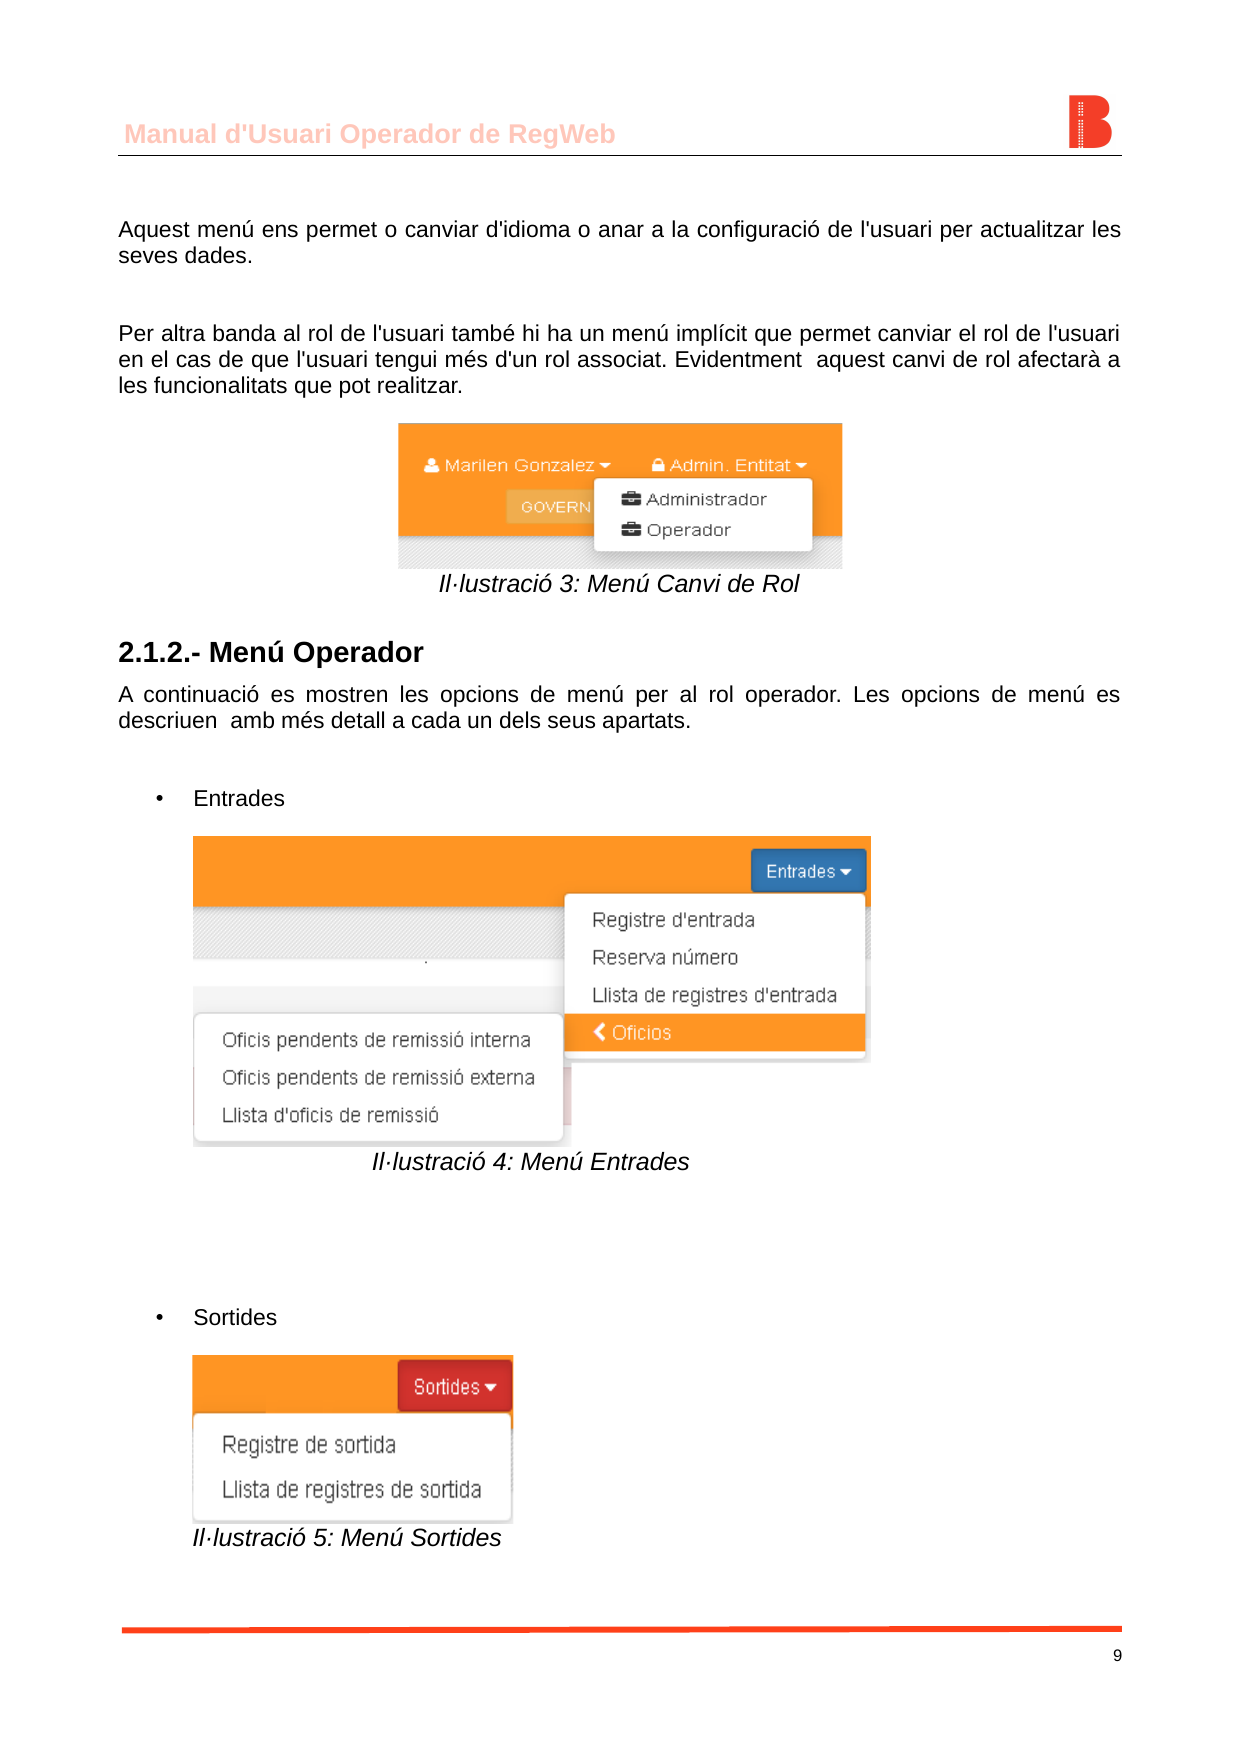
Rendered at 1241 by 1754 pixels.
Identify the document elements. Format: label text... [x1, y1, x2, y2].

picture [193, 836, 871, 1147]
text A continuació es mostren les opcions de menú per al rol operador. Les opcions de menú es descriuen amb més detall a cada un dels seus apartats. [118, 681, 1122, 733]
picture [398, 423, 843, 569]
picture [1063, 94, 1117, 150]
list Entrades [156, 785, 1122, 811]
text Il·lustració 5: Menú Sortides [192, 1524, 513, 1552]
text Aquest menú ens permet o canviar d'idioma o anar a la configuració de l'usuari per actualitzar les seves dades. [118, 216, 1122, 268]
subtitle Menú Operador [118, 635, 1122, 668]
text Per altra banda al rol de l'usuari també hi ha un menú implícit que permet canviar el rol de l'usuari en el cas de que l'usuari tengui més d'un rol associat. Evidentment aquest canvi de rol afectarà a les funcionalitats que pot realitzar. [118, 320, 1122, 399]
picture [192, 1355, 514, 1524]
list Il·lustració 4: Menú Entrades [193, 1147, 871, 1175]
text Il·lustració 3: Menú Canvi de Rol [398, 569, 842, 597]
list Sortides [156, 1304, 1122, 1331]
